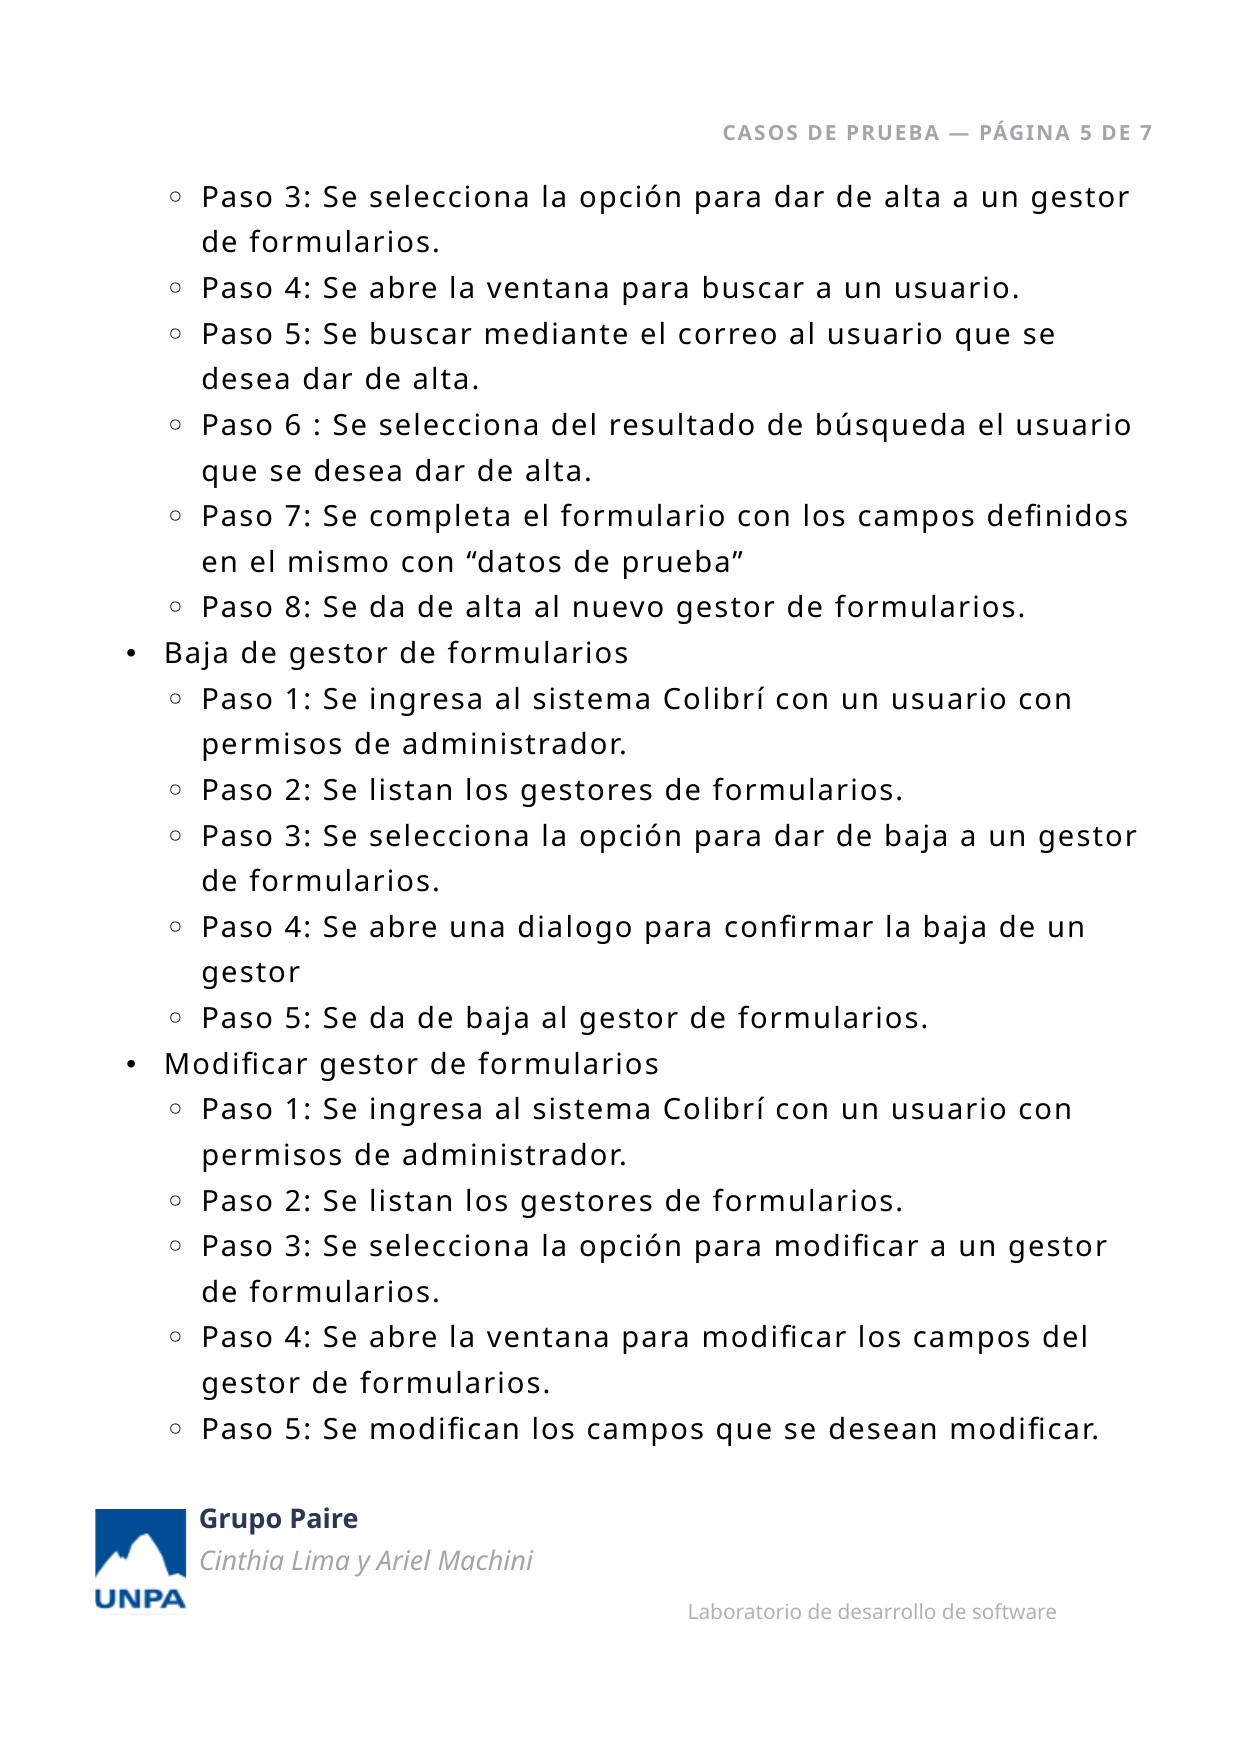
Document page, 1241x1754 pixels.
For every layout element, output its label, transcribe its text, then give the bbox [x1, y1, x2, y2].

list Paso 5: Se da de baja al gestor de formularios. [163, 997, 1152, 1037]
list Paso 4: Se abre la ventana para modificar los campos del gestor de formularios. [163, 1317, 1152, 1402]
list Paso 3: Se selecciona la opción para dar de alta a un gestor de formularios. [163, 176, 1152, 261]
list Paso 1: Se ingresa al sistema Colibrí con un usuario con permisos de administrador. [163, 678, 1152, 763]
list Paso 4: Se abre la ventana para buscar a un usuario. [163, 267, 1152, 307]
list Paso 3: Se selecciona la opción para modificar a un gestor de formularios. [163, 1225, 1152, 1311]
list Paso 6 : Se selecciona del resultado de búsqueda el usuario que se desea dar de alta. [163, 404, 1152, 489]
list Paso 5: Se modifican los campos que se desean modificar. [163, 1408, 1152, 1448]
list Paso 2: Se listan los gestores de formularios. [163, 769, 1152, 809]
list Paso 8: Se da de alta al nuevo gestor de formularios. [163, 587, 1152, 626]
picture [95, 1509, 187, 1615]
list Paso 1: Se ingresa al sistema Colibrí con un usuario con permisos de administrador. [163, 1088, 1152, 1174]
list Paso 2: Se listan los gestores de formularios. [163, 1180, 1152, 1219]
list Paso 7: Se completa el formulario con los campos definidos en el mismo con “datos de prueba” [163, 495, 1152, 581]
list Modificar gestor de formularios [126, 1043, 1152, 1083]
list Paso 3: Se selecciona la opción para dar de baja a un gestor de formularios. [163, 815, 1152, 900]
list Paso 5: Se buscar mediante el correo al usuario que se desea dar de alta. [163, 313, 1152, 398]
list Baja de gestor de formularios [126, 632, 1152, 672]
list Paso 4: Se abre una dialogo para confirmar la baja de un gestor [163, 906, 1152, 991]
